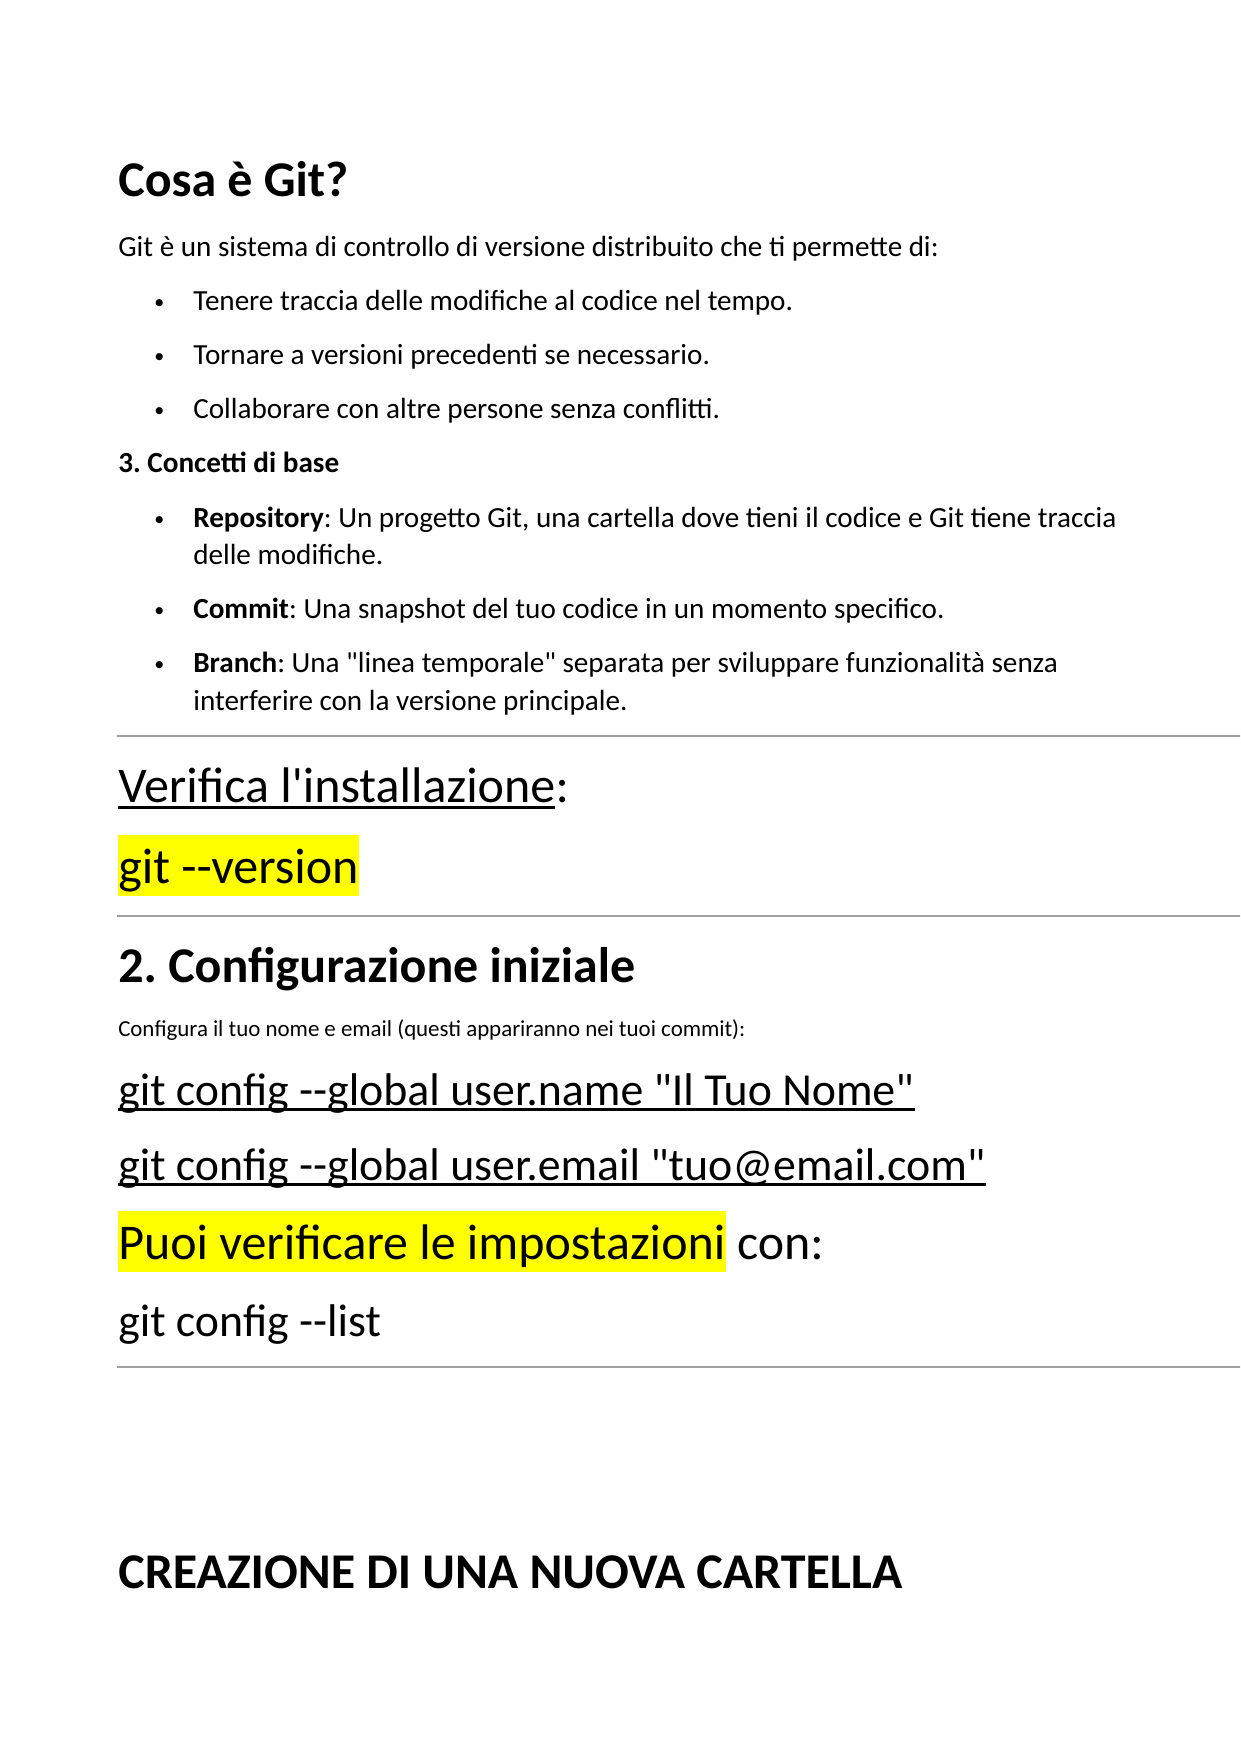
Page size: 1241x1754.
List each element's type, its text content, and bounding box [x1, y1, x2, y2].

list Tornare a versioni precedenti se necessario. [156, 336, 1122, 372]
text 2. Configurazione iniziale [118, 934, 1122, 995]
text git config --global user.email "tuo@email.com" [118, 1136, 1122, 1192]
text git --version [118, 835, 1122, 896]
list Tenere traccia delle modifiche al codice nel tempo. [156, 282, 1122, 318]
text Git è un sistema di controllo di versione distribuito che ti permette di: [118, 228, 1122, 264]
text Puoi verificare le impostazioni con: [118, 1211, 1122, 1272]
list Branch: Una "linea temporale" separata per sviluppare funzionalità senza interferire con la versione principale. [156, 644, 1122, 717]
list Repository: Un progetto Git, una cartella dove tieni il codice e Git tiene traccia delle modifiche. [156, 499, 1122, 572]
text CREAZIONE DI UNA NUOVA CARTELLA [118, 1540, 1122, 1601]
text Verifica l'installazione: [118, 754, 1122, 815]
text Configura il tuo nome e email (questi appariranno nei tuoi commit): [118, 1014, 1122, 1042]
text Cosa è Git? [118, 148, 1122, 209]
list Commit: Una snapshot del tuo codice in un momento specifico. [156, 590, 1122, 626]
text git config --list [118, 1292, 1122, 1348]
list Collaborare con altre persone senza conflitti. [156, 391, 1122, 426]
text 3. Concetti di base [118, 444, 1122, 480]
text git config --global user.name "Il Tuo Nome" [118, 1061, 1122, 1116]
